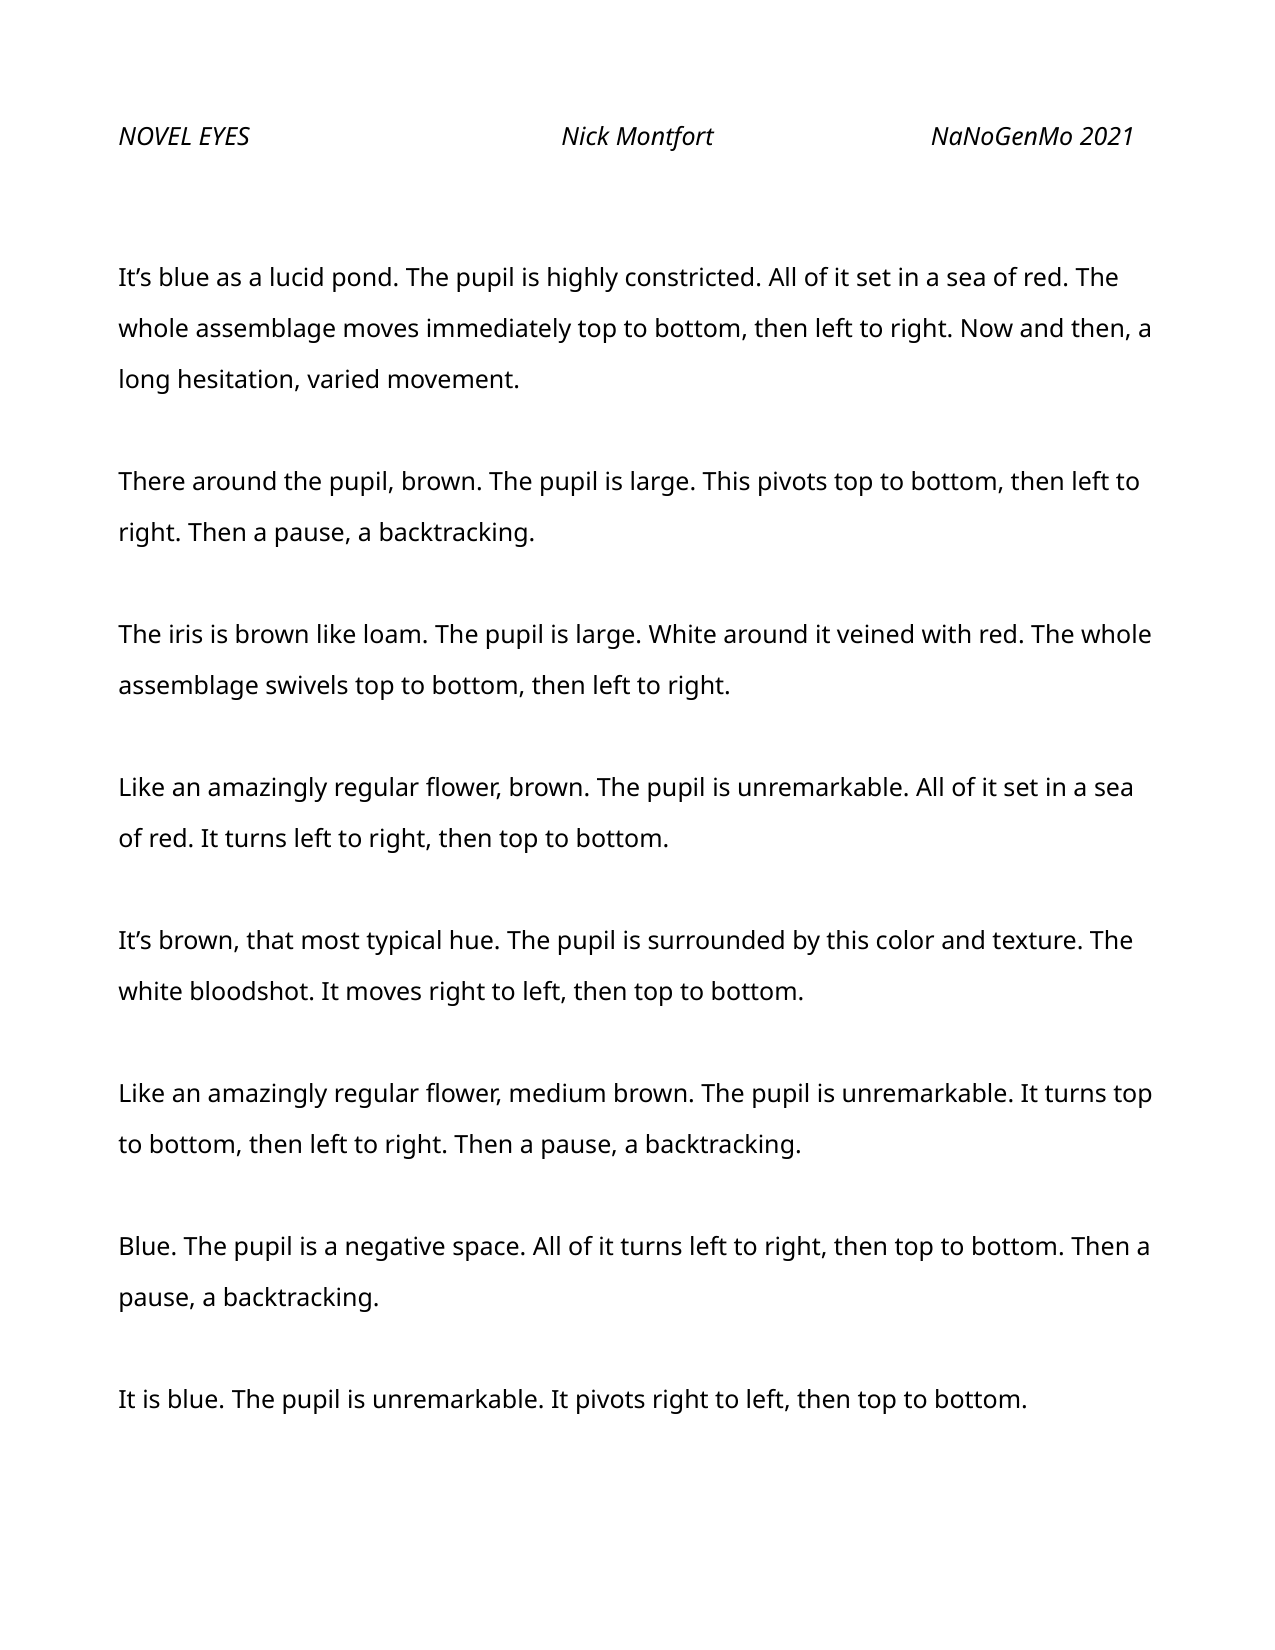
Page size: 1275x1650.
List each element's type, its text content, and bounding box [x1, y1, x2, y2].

text There around the pupil, brown. The pupil is large. This pivots top to bottom, then left to right. Then a pause, a backtracking. [118, 463, 1157, 548]
text It is blue. The pupil is unremarkable. It pivots right to left, then top to bottom. [118, 1382, 1157, 1416]
text The iris is brown like loam. The pupil is large. White around it veined with red. The whole assemblage swivels top to bottom, then left to right. [118, 616, 1157, 702]
text Like an amazingly regular flower, medium brown. The pupil is unremarkable. It turns top to bottom, then left to right. Then a pause, a backtracking. [118, 1076, 1157, 1161]
text Blue. The pupil is a negative space. All of it turns left to right, then top to bottom. Then a pause, a backtracking. [118, 1229, 1157, 1314]
text It’s brown, that most typical hue. The pupil is surrounded by this color and texture. The white bloodshot. It moves right to left, then top to bottom. [118, 923, 1157, 1008]
text It’s blue as a lucid pond. The pupil is highly constricted. All of it set in a sea of red. The whole assemblage moves immediately top to bottom, then left to right. Now and then, a long hesitation, varied movement. [118, 259, 1157, 395]
text Like an amazingly regular flower, brown. The pupil is unremarkable. All of it set in a sea of red. It turns left to right, then top to bottom. [118, 769, 1157, 855]
